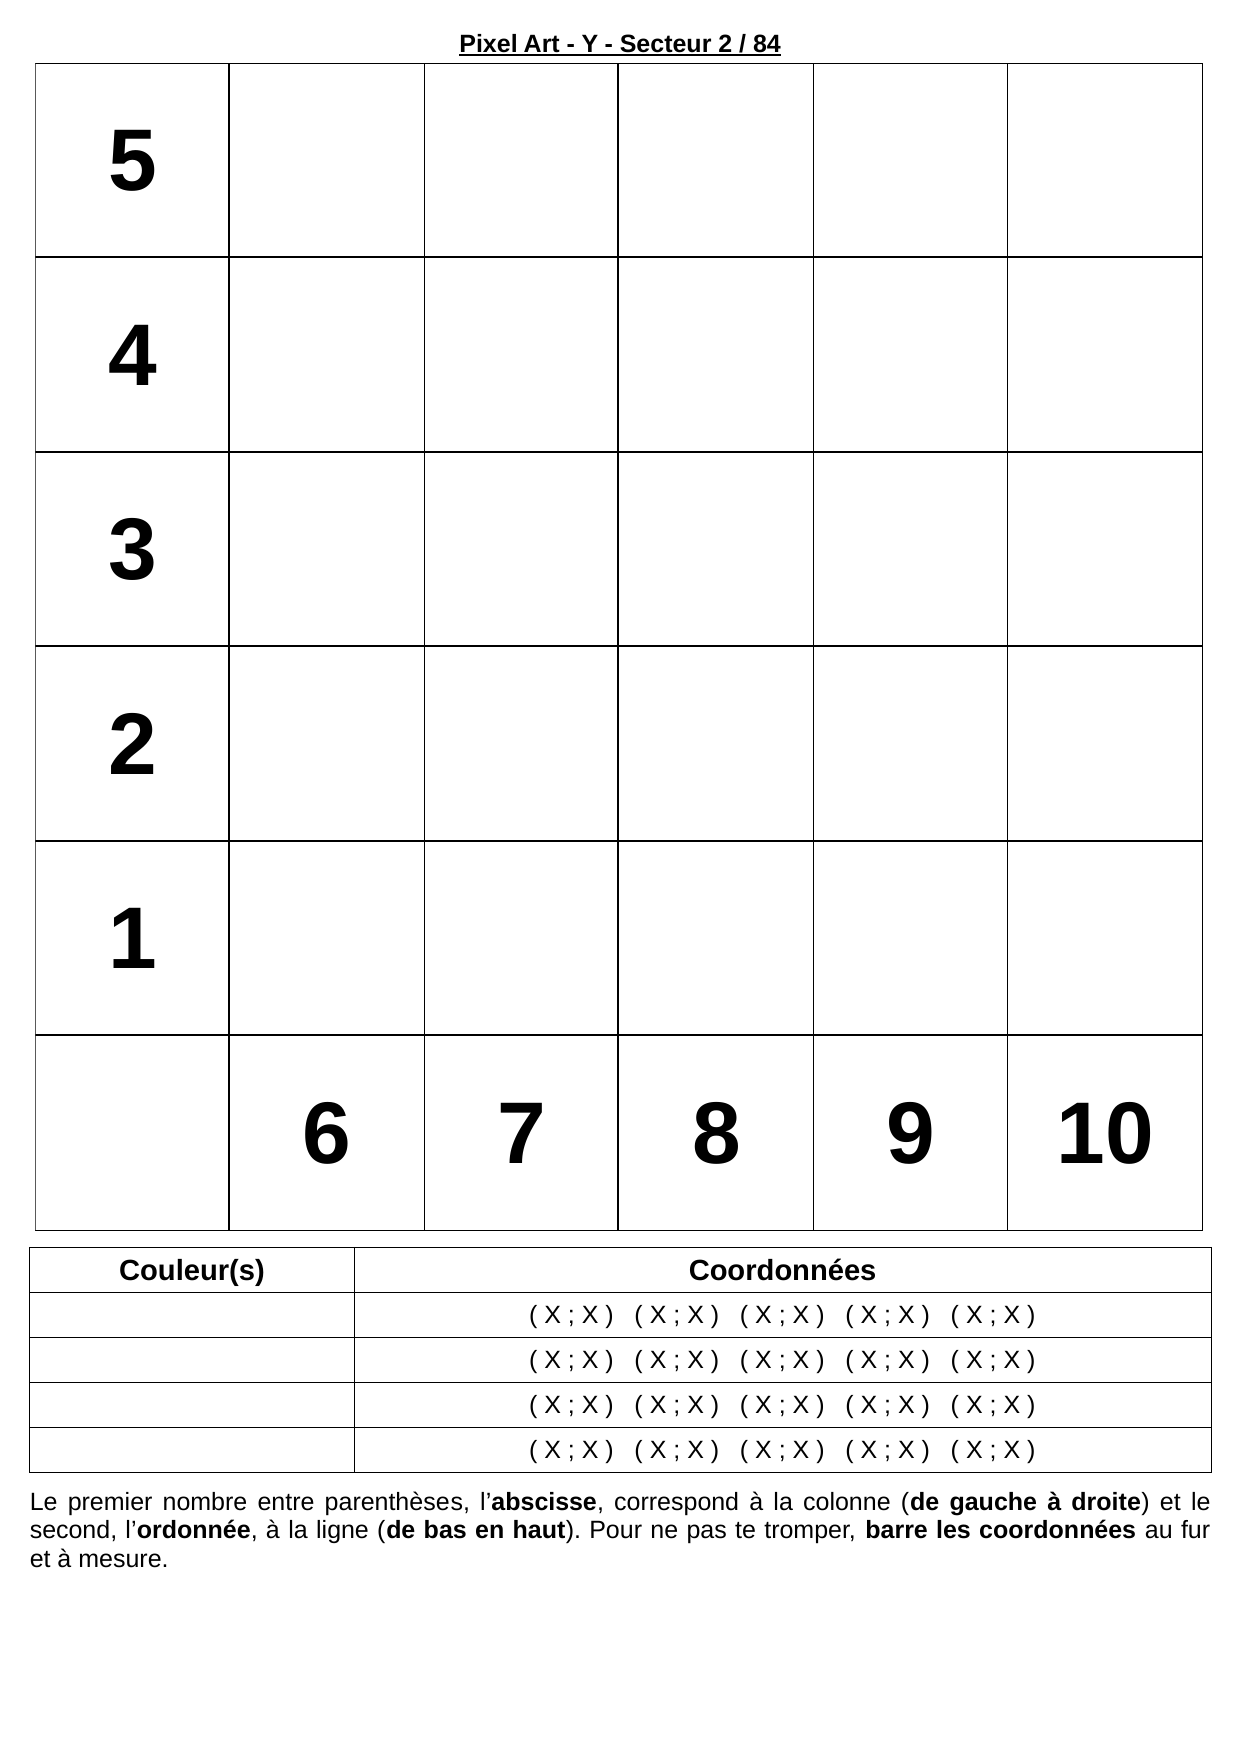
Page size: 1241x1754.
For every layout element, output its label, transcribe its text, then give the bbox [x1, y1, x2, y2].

table_header Coordonnées [355, 1248, 1211, 1292]
table_cell ( X ; X ) ( X ; X ) ( X ; X ) ( X ; X ) ( X ; X ) [355, 1293, 1211, 1337]
table_cell ( X ; X ) ( X ; X ) ( X ; X ) ( X ; X ) ( X ; X ) [355, 1338, 1211, 1382]
text Le premier nombre entre parenthèses, l’abscisse, correspond à la colonne (de gauche à droite) et le second, l’ordonnée, à la ligne (de bas en haut). Pour ne pas te tromper, barre les coordonnées au fur et à mesure. [29, 1487, 1211, 1573]
table_cell [30, 1428, 354, 1472]
table_header Couleur(s) [30, 1248, 354, 1292]
table_cell ( X ; X ) ( X ; X ) ( X ; X ) ( X ; X ) ( X ; X ) [355, 1383, 1211, 1427]
table_cell [30, 1293, 354, 1337]
table_cell [30, 1383, 354, 1427]
table_cell ( X ; X ) ( X ; X ) ( X ; X ) ( X ; X ) ( X ; X ) [355, 1428, 1211, 1472]
table_cell [30, 1338, 354, 1382]
text Pixel Art - Y - Secteur 2 / 84 [29, 29, 1211, 58]
